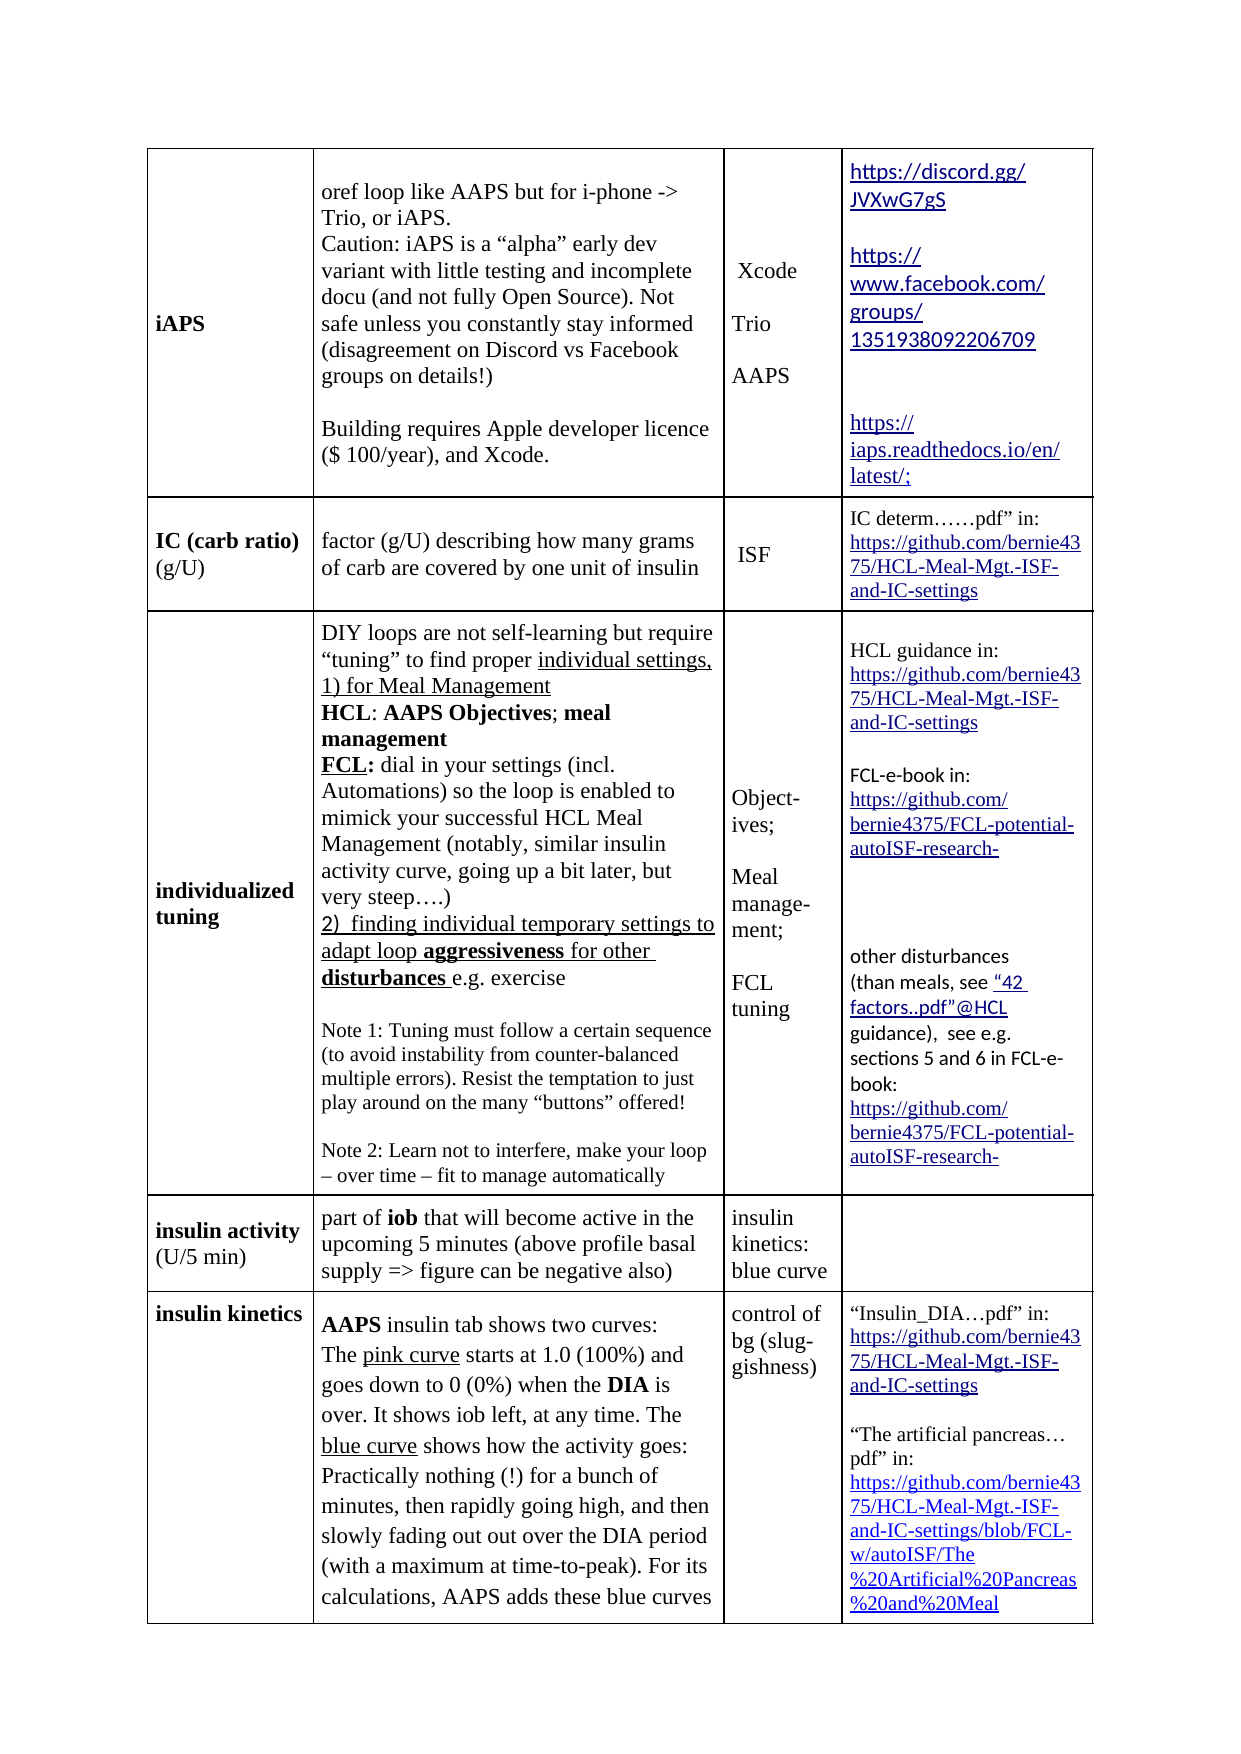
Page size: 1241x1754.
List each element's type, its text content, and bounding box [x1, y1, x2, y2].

table_cell IC determ……pdf” in: https://github.com/bernie4375/HCL-Meal-Mgt.-ISF-and-IC-settings [843, 498, 1092, 610]
table_cell individualized tuning [148, 612, 313, 1194]
table_cell IC (carb ratio) (g/U) [148, 498, 313, 610]
table_cell DIY loops are not self-learning but require “tuning” to find proper individual settings, 1) for Meal Management HCL: AAPS Objectives; meal management FCL: dial in your settings (incl. Automations) so the loop is enabled to mimick your successful HCL Meal Management (notably, similar insulin activity curve, going up a bit later, but very steep….) 2) finding individual temporary settings to adapt loop aggressiveness for other disturbances e.g. exercise Note 1: Tuning must follow a certain sequence (to avoid instability from counter-balanced multiple errors). Resist the temptation to just play around on the many “buttons” offered! Note 2: Learn not to interfere, make your loop – over time – fit to manage automatically [314, 612, 723, 1194]
table_cell iAPS [148, 149, 313, 496]
table_cell factor (g/U) describing how many grams of carb are covered by one unit of insulin [314, 498, 723, 610]
table_cell insulin activity (U/5 min) [148, 1196, 313, 1291]
table_cell “Insulin_DIA…pdf” in: https://github.com/bernie4375/HCL-Meal-Mgt.-ISF-and-IC-settings “The artificial pancreas…pdf” in: https://github.com/bernie4375/HCL-Meal-Mgt.-ISF-and-IC-settings/blob/FCL-w/autoISF/The%20Artificial%20Pancreas%20and%20Meal [843, 1292, 1092, 1622]
table_cell oref loop like AAPS but for i-phone -> Trio, or iAPS. Caution: iAPS is a “alpha” early dev variant with little testing and incomplete docu (and not fully Open Source). Not safe unless you constantly stay informed (disagreement on Discord vs Facebook groups on details!) Building requires Apple developer licence ($ 100/year), and Xcode. [314, 149, 723, 496]
table_cell insulin kinetics [148, 1292, 313, 1622]
table_cell [843, 1196, 1092, 1291]
table_cell control of bg (slug-gishness) [725, 1292, 841, 1622]
table_cell Xcode Trio AAPS [725, 149, 841, 496]
table_cell HCL guidance in: https://github.com/bernie4375/HCL-Meal-Mgt.-ISF-and-IC-settings FCL-e-book in: https://github.com/bernie4375/FCL-potential-autoISF-research- other disturbances (than meals, see “42 factors..pdf”@HCL guidance), see e.g. sections 5 and 6 in FCL-e-book: https://github.com/bernie4375/FCL-potential-autoISF-research- [843, 612, 1092, 1194]
table_cell Object-ives; Meal manage-ment; FCL tuning [725, 612, 841, 1194]
table_cell https://discord.gg/JVXwG7gS https://www.facebook.com/groups/1351938092206709 https://iaps.readthedocs.io/en/latest/; [843, 149, 1092, 496]
table_cell part of iob that will become active in the upcoming 5 minutes (above profile basal supply => figure can be negative also) [314, 1196, 723, 1291]
table_cell insulin kinetics: blue curve [725, 1196, 841, 1291]
table_cell AAPS insulin tab shows two curves: The pink curve starts at 1.0 (100%) and goes down to 0 (0%) when the DIA is over. It shows iob left, at any time. The blue curve shows how the activity goes: Practically nothing (!) for a bunch of minutes, then rapidly going high, and then slowly fading out out over the DIA period (with a maximum at time-to-peak). For its calculations, AAPS adds these blue curves [314, 1292, 723, 1622]
table_cell ISF [725, 498, 841, 610]
